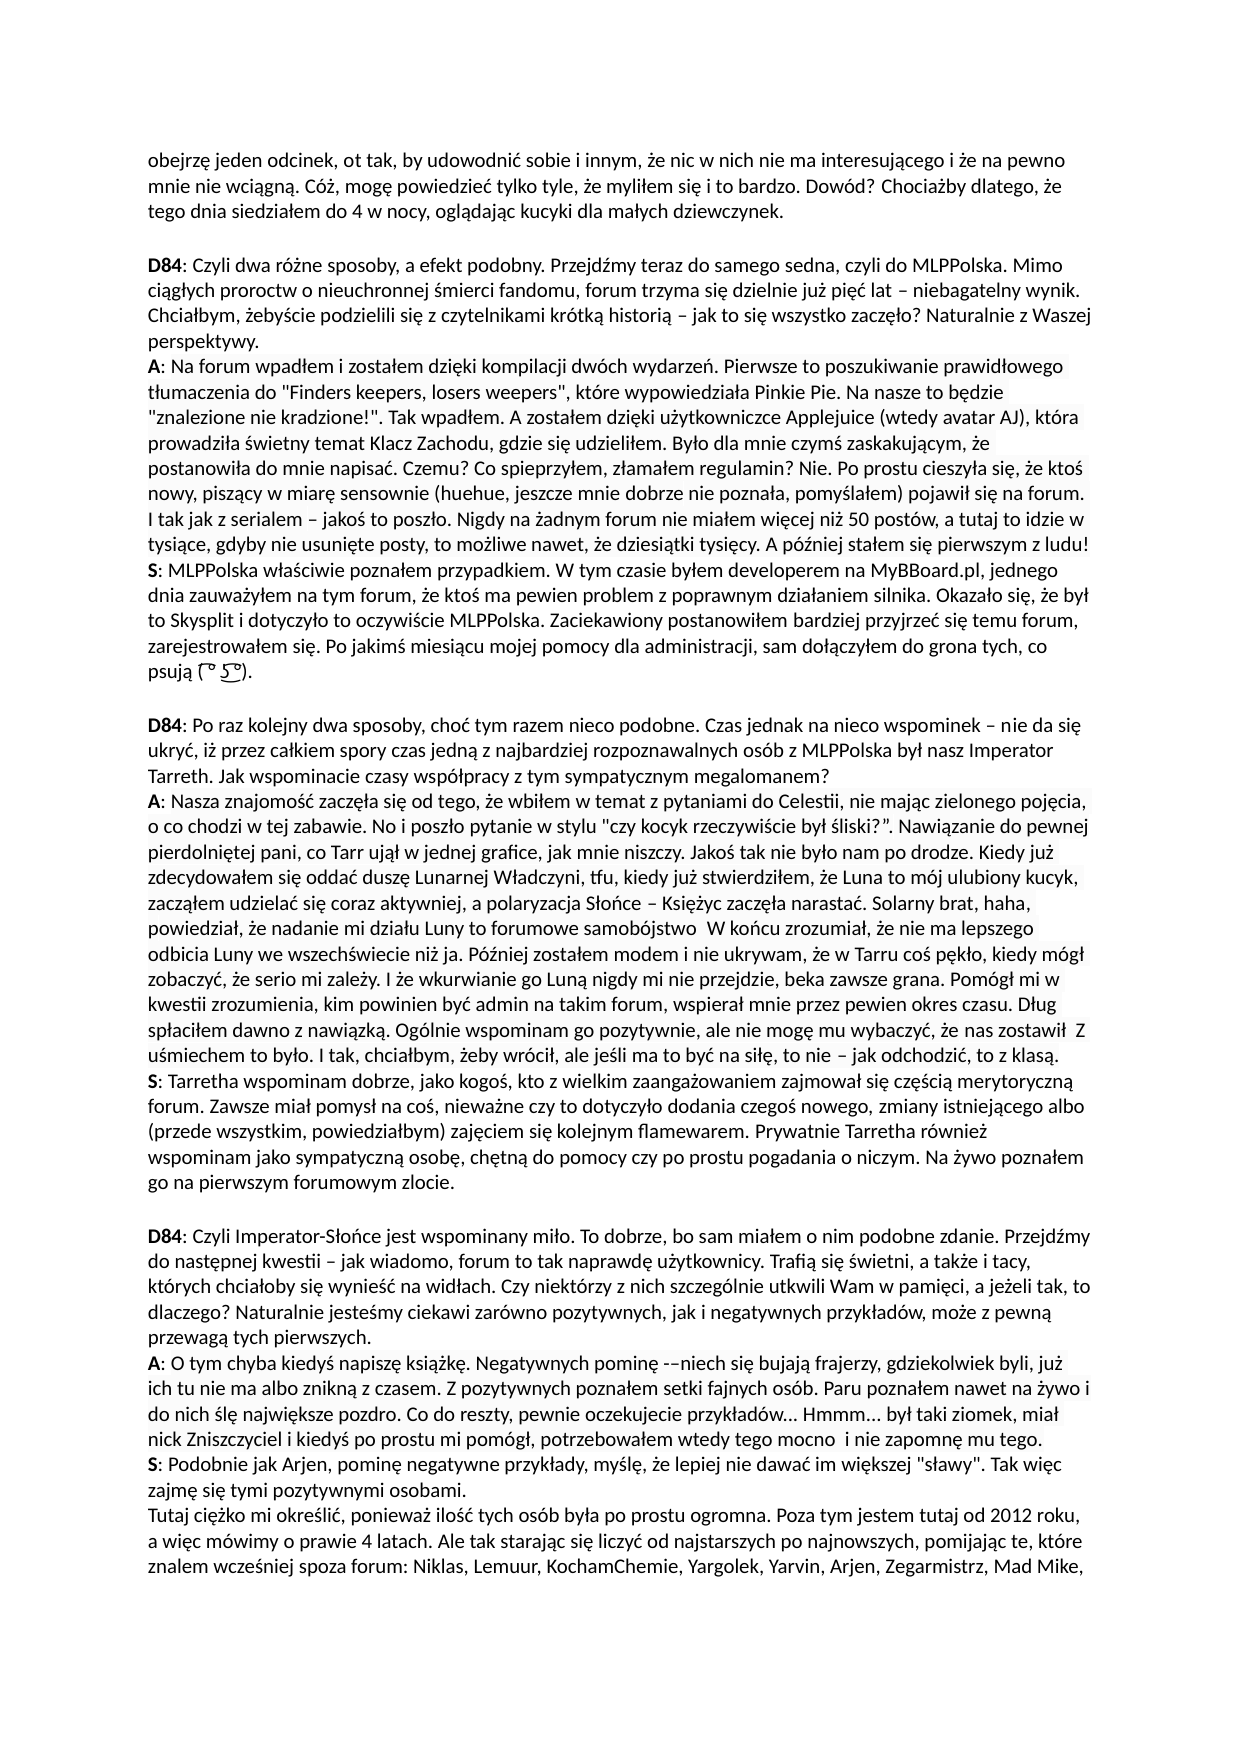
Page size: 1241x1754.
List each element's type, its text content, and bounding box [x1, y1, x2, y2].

text A: O tym chyba kiedyś napiszę książkę. Negatywnych pominę -–niech się bujają frajerzy, gdziekolwiek byli, już ich tu nie ma albo znikną z czasem. Z pozytywnych poznałem setki fajnych osób. Paru poznałem nawet na żywo i do nich ślę największe pozdro. Co do reszty, pewnie oczekujecie przykładów... Hmmm... był taki ziomek, miał nick Zniszczyciel i kiedyś po prostu mi pomógł, potrzebowałem wtedy tego mocno i nie zapomnę mu tego. [148, 1350, 1093, 1452]
text S: MLPPolska właściwie poznałem przypadkiem. W tym czasie byłem developerem na MyBBoard.pl, jednego dnia zauważyłem na tym forum, że ktoś ma pewien problem z poprawnym działaniem silnika. Okazało się, że był to Skysplit i dotyczyło to oczywiście MLPPolska. Zaciekawiony postanowiłem bardziej przyjrzeć się temu forum, zarejestrowałem się. Po jakimś miesiącu mojej pomocy dla administracji, sam dołączyłem do grona tych, co psują ( ͡° ͜ʖ ͡°). [148, 557, 1093, 684]
text A: Nasza znajomość zaczęła się od tego, że wbiłem w temat z pytaniami do Celestii, nie mając zielonego pojęcia, o co chodzi w tej zabawie. No i poszło pytanie w stylu "czy kocyk rzeczywiście był śliski?”. Nawiązanie do pewnej pierdolniętej pani, co Tarr ujął w jednej grafice, jak mnie niszczy. Jakoś tak nie było nam po drodze. Kiedy już zdecydowałem się oddać duszę Lunarnej Władczyni, tfu, kiedy już stwierdziłem, że Luna to mój ulubiony kucyk, zacząłem udzielać się coraz aktywniej, a polaryzacja Słońce – Księżyc zaczęła narastać. Solarny brat, haha, powiedział, że nadanie mi działu Luny to forumowe samobójstwo W końcu zrozumiał, że nie ma lepszego odbicia Luny we wszechświecie niż ja. Później zostałem modem i nie ukrywam, że w Tarru coś pękło, kiedy mógł zobaczyć, że serio mi zależy. I że wkurwianie go Luną nigdy mi nie przejdzie, beka zawsze grana. Pomógł mi w kwestii zrozumienia, kim powinien być admin na takim forum, wspierał mnie przez pewien okres czasu. Dług spłaciłem dawno z nawiązką. Ogólnie wspominam go pozytywnie, ale nie mogę mu wybaczyć, że nas zostawił Z uśmiechem to było. I tak, chciałbym, żeby wrócił, ale jeśli ma to być na siłę, to nie – jak odchodzić, to z klasą. [148, 788, 1093, 1068]
text A: Na forum wpadłem i zostałem dzięki kompilacji dwóch wydarzeń. Pierwsze to poszukiwanie prawidłowego tłumaczenia do "Finders keepers, losers weepers", które wypowiedziała Pinkie Pie. Na nasze to będzie "znalezione nie kradzione!". Tak wpadłem. A zostałem dzięki użytkowniczce Applejuice (wtedy avatar AJ), która prowadziła świetny temat Klacz Zachodu, gdzie się udzieliłem. Było dla mnie czymś zaskakującym, że postanowiła do mnie napisać. Czemu? Co spieprzyłem, złamałem regulamin? Nie. Po prostu cieszyła się, że ktoś nowy, piszący w miarę sensownie (huehue, jeszcze mnie dobrze nie poznała, pomyślałem) pojawił się na forum. I tak jak z serialem – jakoś to poszło. Nigdy na żadnym forum nie miałem więcej niż 50 postów, a tutaj to idzie w tysiące, gdyby nie usunięte posty, to możliwe nawet, że dziesiątki tysięcy. A później stałem się pierwszym z ludu! [148, 353, 1093, 557]
text S: Tarretha wspominam dobrze, jako kogoś, kto z wielkim zaangażowaniem zajmował się częścią merytoryczną forum. Zawsze miał pomysł na coś, nieważne czy to dotyczyło dodania czegoś nowego, zmiany istniejącego albo (przede wszystkim, powiedziałbym) zajęciem się kolejnym flamewarem. Prywatnie Tarretha również wspominam jako sympatyczną osobę, chętną do pomocy czy po prostu pogadania o niczym. Na żywo poznałem go na pierwszym forumowym zlocie. [148, 1068, 1093, 1195]
text D84: Po raz kolejny dwa sposoby, choć tym razem nieco podobne. Czas jednak na nieco wspominek – nie da się ukryć, iż przez całkiem spory czas jedną z najbardziej rozpoznawalnych osób z MLPPolska był nasz Imperator Tarreth. Jak wspominacie czasy współpracy z tym sympatycznym megalomanem? [148, 712, 1093, 788]
text S: Podobnie jak Arjen, pominę negatywne przykłady, myślę, że lepiej nie dawać im większej "sławy". Tak więc zajmę się tymi pozytywnymi osobami. [148, 1452, 1093, 1502]
text D84: Czyli dwa różne sposoby, a efekt podobny. Przejdźmy teraz do samego sedna, czyli do MLPPolska. Mimo ciągłych proroctw o nieuchronnej śmierci fandomu, forum trzyma się dzielnie już pięć lat – niebagatelny wynik. Chciałbym, żebyście podzielili się z czytelnikami krótką historią – jak to się wszystko zaczęło? Naturalnie z Waszej perspektywy. [148, 252, 1093, 353]
text obejrzę jeden odcinek, ot tak, by udowodnić sobie i innym, że nic w nich nie ma interesującego i że na pewno mnie nie wciągną. Cóż, mogę powiedzieć tylko tyle, że myliłem się i to bardzo. Dowód? Chociażby dlatego, że tego dnia siedziałem do 4 w nocy, oglądając kucyki dla małych dziewczynek. [148, 148, 1093, 224]
text Tutaj ciężko mi określić, ponieważ ilość tych osób była po prostu ogromna. Poza tym jestem tutaj od 2012 roku, a więc mówimy o prawie 4 latach. Ale tak starając się liczyć od najstarszych po najnowszych, pomijając te, które znalem wcześniej spoza forum: Niklas, Lemuur, KochamChemie, Yargolek, Yarvin, Arjen, Zegarmistrz, Mad Mike, [148, 1502, 1093, 1579]
text D84: Czyli Imperator-Słońce jest wspominany miło. To dobrze, bo sam miałem o nim podobne zdanie. Przejdźmy do następnej kwestii – jak wiadomo, forum to tak naprawdę użytkownicy. Trafią się świetni, a także i tacy, których chciałoby się wynieść na widłach. Czy niektórzy z nich szczególnie utkwili Wam w pamięci, a jeżeli tak, to dlaczego? Naturalnie jesteśmy ciekawi zarówno pozytywnych, jak i negatywnych przykładów, może z pewną przewagą tych pierwszych. [148, 1223, 1093, 1350]
